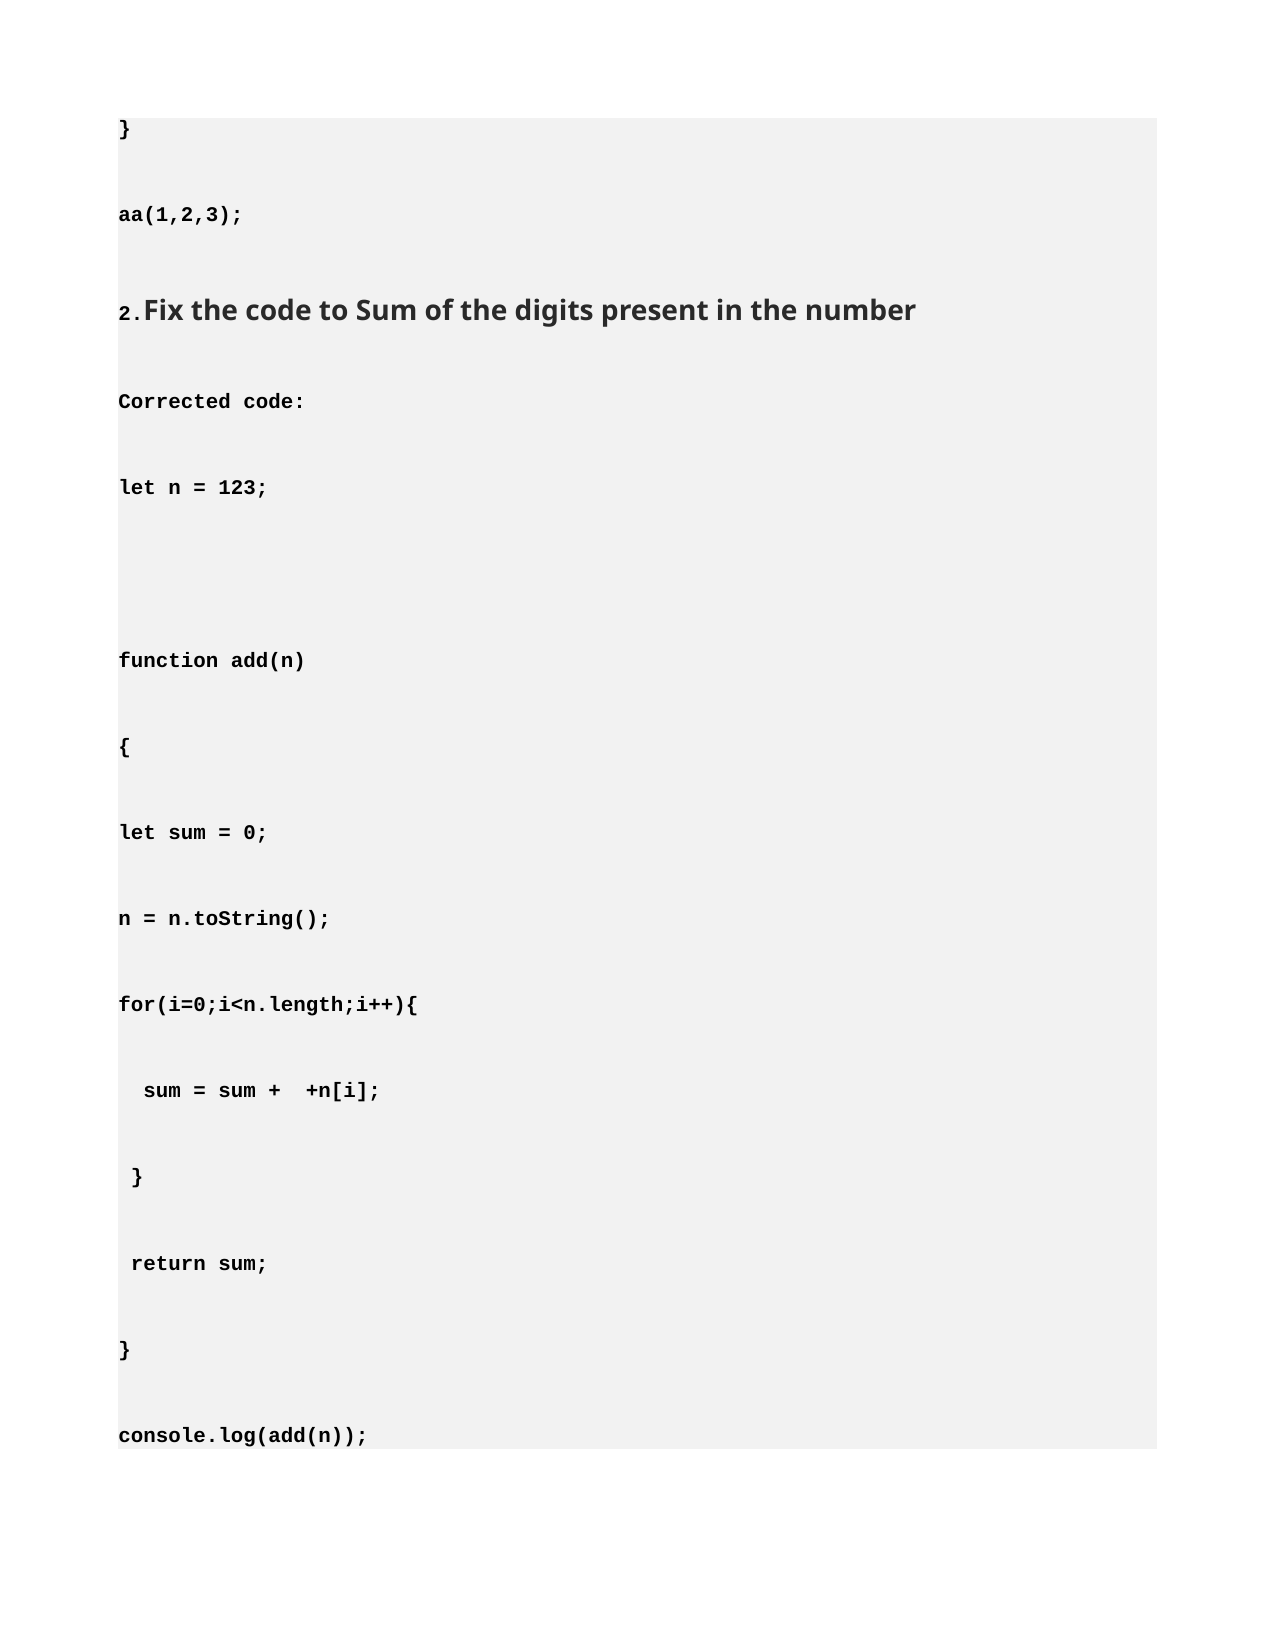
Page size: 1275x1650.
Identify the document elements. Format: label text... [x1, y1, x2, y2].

text aa(1,2,3); [118, 204, 1157, 228]
text 2.Fix the code to Sum of the digits present in the number [118, 290, 1157, 329]
text for(i=0;i<n.length;i++){ [118, 994, 1157, 1018]
text sum = sum + +n[i]; [118, 1080, 1157, 1104]
text let n = 123; [118, 477, 1157, 501]
text { [118, 736, 1157, 759]
text let sum = 0; [118, 822, 1157, 846]
text console.log(add(n)); [118, 1425, 1157, 1449]
text n = n.toString(); [118, 908, 1157, 932]
text Corrected code: [118, 391, 1157, 415]
text } [118, 118, 1157, 142]
text } [118, 1167, 1157, 1190]
text } [118, 1339, 1157, 1362]
text function add(n) [118, 650, 1157, 673]
text return sum; [118, 1253, 1157, 1276]
